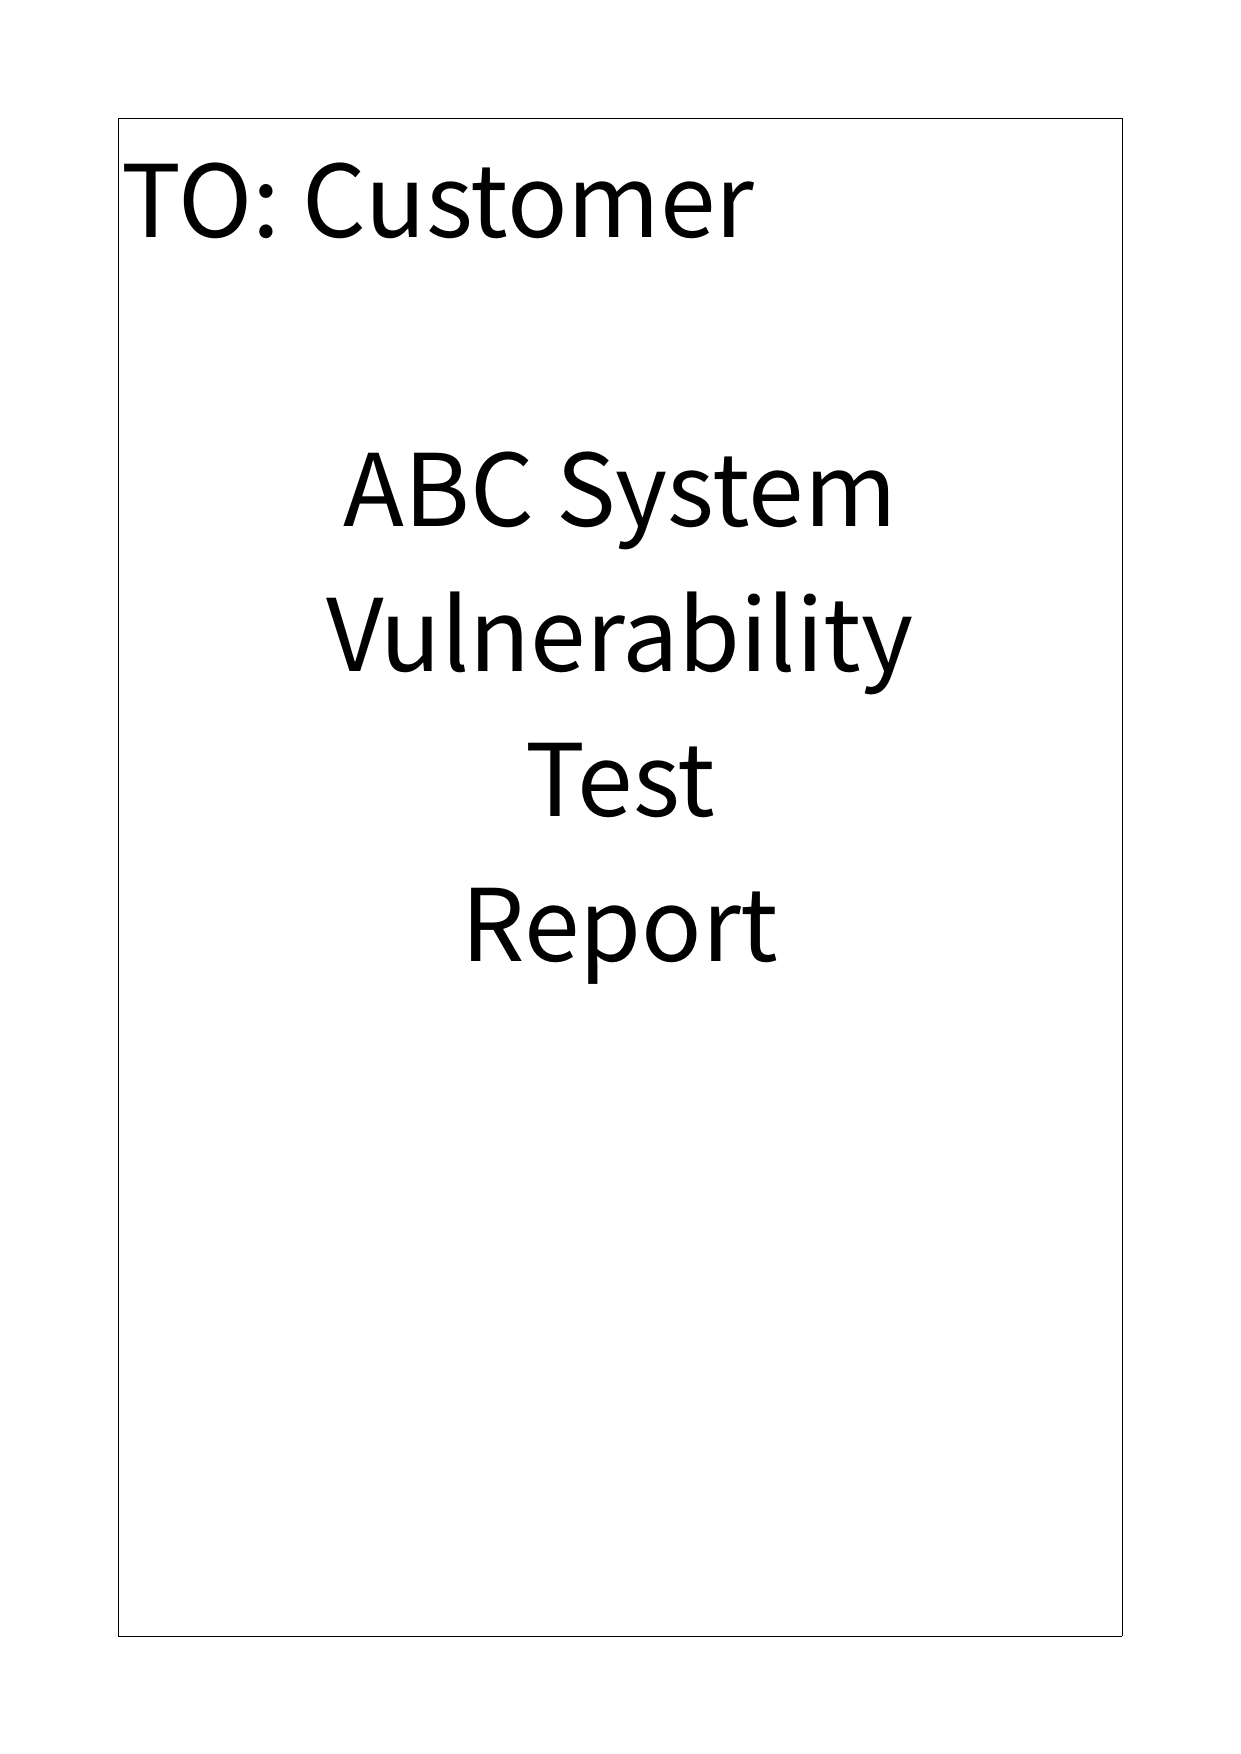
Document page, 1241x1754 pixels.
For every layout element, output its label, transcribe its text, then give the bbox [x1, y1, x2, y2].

text Vulnerability [121, 556, 1119, 700]
text TO: Customer [121, 121, 1119, 266]
text Test [121, 700, 1119, 845]
text ABC System [121, 411, 1119, 556]
text Report [121, 845, 1119, 990]
